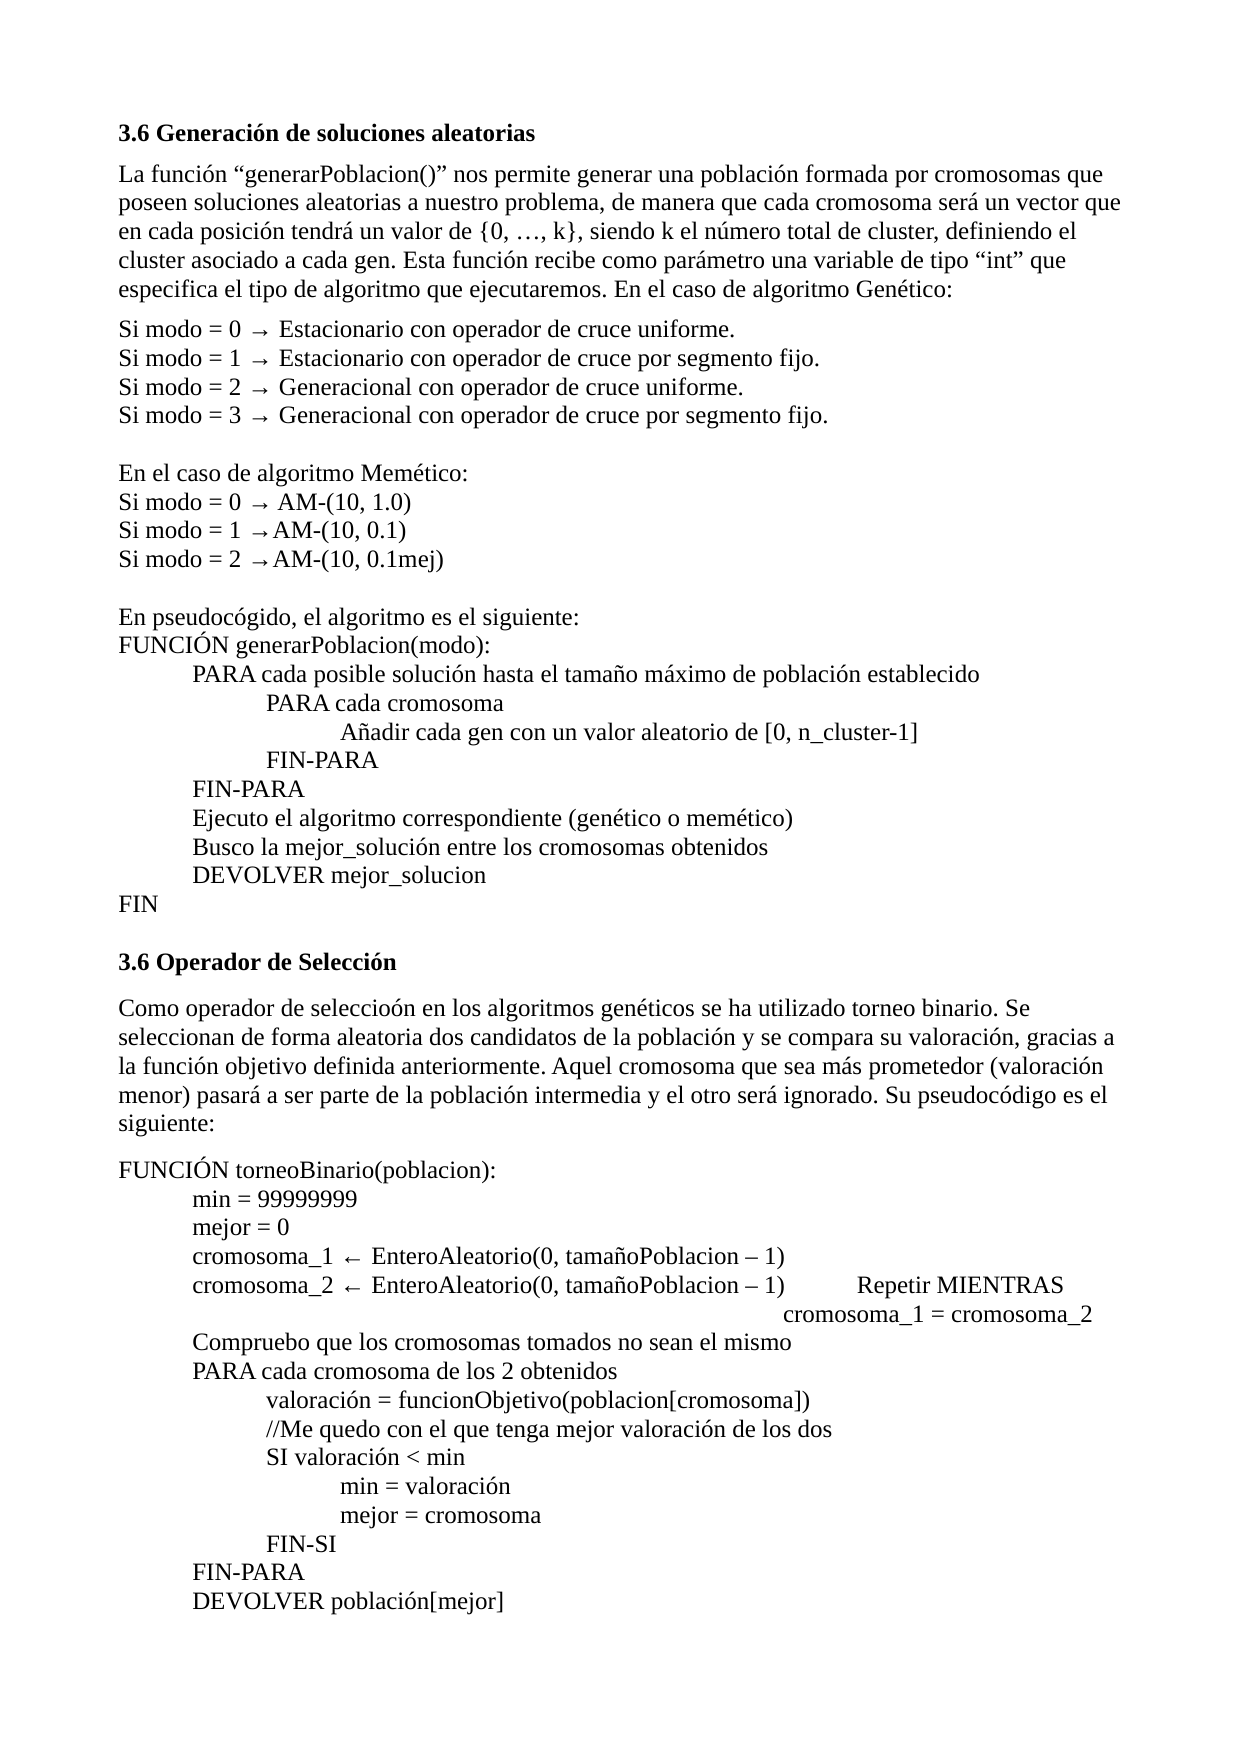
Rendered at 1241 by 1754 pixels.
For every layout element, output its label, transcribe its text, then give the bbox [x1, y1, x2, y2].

text PARA cada cromosoma [118, 688, 1122, 717]
text Busco la mejor_solución entre los cromosomas obtenidos [118, 832, 1122, 861]
text 3.6 Generación de soluciones aleatorias [118, 118, 1122, 147]
text valoración = funcionObjetivo(poblacion[cromosoma]) [118, 1385, 1122, 1414]
text Si modo = 1 → Estacionario con operador de cruce por segmento fijo. [118, 343, 1122, 372]
text cromosoma_2 ← EnteroAleatorio(0, tamañoPoblacion – 1) Repetir MIENTRAS cromosoma_1 = cromosoma_2 [118, 1270, 1122, 1327]
text FIN-SI [118, 1529, 1122, 1557]
text FIN [118, 889, 1122, 918]
text mejor = 0 [118, 1212, 1122, 1241]
text FUNCIÓN torneoBinario(poblacion): [118, 1155, 1122, 1184]
text DEVOLVER mejor_solucion [118, 861, 1122, 889]
text PARA cada cromosoma de los 2 obtenidos [118, 1356, 1122, 1385]
text FUNCIÓN generarPoblacion(modo): [118, 631, 1122, 659]
text min = valoración [118, 1471, 1122, 1500]
text Si modo = 1 →AM-(10, 0.1) [118, 516, 1122, 544]
text Ejecuto el algoritmo correspondiente (genético o memético) [118, 803, 1122, 832]
text DEVOLVER población[mejor] [118, 1586, 1122, 1615]
text Como operador de seleccioón en los algoritmos genéticos se ha utilizado torneo binario. Se seleccionan de forma aleatoria dos candidatos de la población y se compara su valoración, gracias a la función objetivo definida anteriormente. Aquel cromosoma que sea más prometedor (valoración menor) pasará a ser parte de la población intermedia y el otro será ignorado. Su pseudocódigo es el siguiente: [118, 993, 1122, 1137]
text PARA cada posible solución hasta el tamaño máximo de población establecido [118, 659, 1122, 688]
text En pseudocógido, el algoritmo es el siguiente: [118, 602, 1122, 631]
text Si modo = 2 →AM-(10, 0.1mej) [118, 544, 1122, 573]
text FIN-PARA [118, 1557, 1122, 1586]
text Si modo = 3 → Generacional con operador de cruce por segmento fijo. [118, 401, 1122, 429]
text Si modo = 0 → AM-(10, 1.0) [118, 487, 1122, 516]
text //Me quedo con el que tenga mejor valoración de los dos [118, 1414, 1122, 1442]
text min = 99999999 [118, 1184, 1122, 1212]
text Si modo = 2 → Generacional con operador de cruce uniforme. [118, 372, 1122, 401]
text SI valoración < min [118, 1442, 1122, 1471]
text La función “generarPoblacion()” nos permite generar una población formada por cromosomas que poseen soluciones aleatorias a nuestro problema, de manera que cada cromosoma será un vector que en cada posición tendrá un valor de {0, …, k}, siendo k el número total de cluster, definiendo el cluster asociado a cada gen. Esta función recibe como parámetro una variable de tipo “int” que especifica el tipo de algoritmo que ejecutaremos. En el caso de algoritmo Genético: [118, 159, 1122, 302]
text cromosoma_1 ← EnteroAleatorio(0, tamañoPoblacion – 1) [118, 1241, 1122, 1270]
text mejor = cromosoma [118, 1500, 1122, 1529]
text FIN-PARA [118, 774, 1122, 803]
text Compruebo que los cromosomas tomados no sean el mismo [118, 1327, 1122, 1356]
text Añadir cada gen con un valor aleatorio de [0, n_cluster-1] [118, 717, 1122, 746]
text Si modo = 0 → Estacionario con operador de cruce uniforme. [118, 314, 1122, 343]
text En el caso de algoritmo Memético: [118, 458, 1122, 487]
text FIN-PARA [118, 746, 1122, 774]
text 3.6 Operador de Selección [118, 947, 1122, 976]
